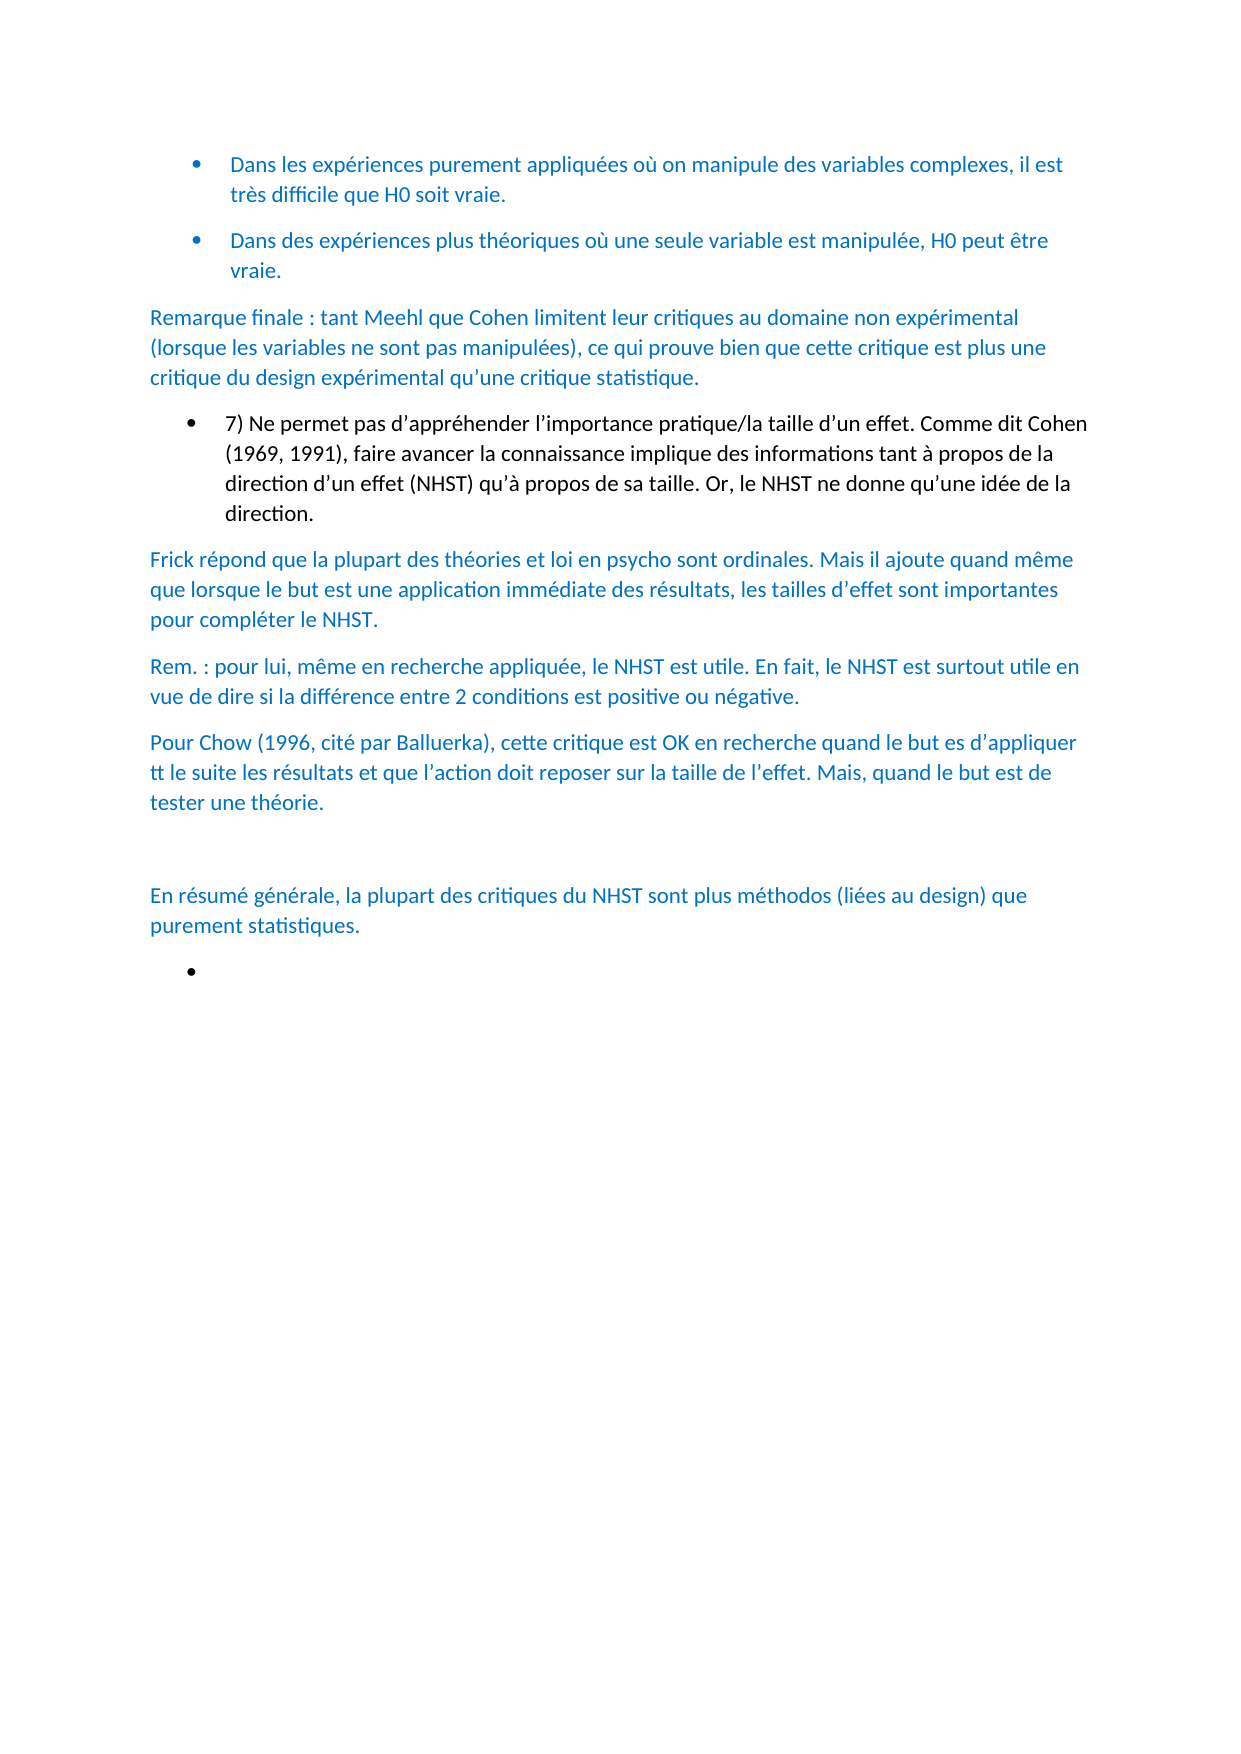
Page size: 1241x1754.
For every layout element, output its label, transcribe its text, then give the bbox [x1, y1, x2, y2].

text Frick répond que la plupart des théories et loi en psycho sont ordinales. Mais il ajoute quand même que lorsque le but est une application immédiate des résultats, les tailles d’effet sont importantes pour compléter le NHST. [150, 546, 1090, 633]
text En résumé générale, la plupart des critiques du NHST sont plus méthodos (liées au design) que purement statistiques. [150, 881, 1090, 939]
text Pour Chow (1996, cité par Balluerka), cette critique est OK en recherche quand le but es d’appliquer tt le suite les résultats et que l’action doit reposer sur la taille de l’effet. Mais, quand le but est de tester une théorie. [150, 728, 1090, 816]
list 7) Ne permet pas d’appréhender l’importance pratique/la taille d’un effet. Comme dit Cohen (1969, 1991), faire avancer la connaissance implique des informations tant à propos de la direction d’un effet (NHST) qu’à propos de sa taille. Or, le NHST ne donne qu’une idée de la direction. [187, 409, 1090, 527]
text Rem. : pour lui, même en recherche appliquée, le NHST est utile. En fait, le NHST est surtout utile en vue de dire si la différence entre 2 conditions est positive ou négative. [150, 652, 1090, 710]
list Dans les expériences purement appliquées où on manipule des variables complexes, il est très difficile que H0 soit vraie. [193, 150, 1090, 208]
text Remarque finale : tant Meehl que Cohen limitent leur critiques au domaine non expérimental (lorsque les variables ne sont pas manipulées), ce qui prouve bien que cette critique est plus une critique du design expérimental qu’une critique statistique. [150, 303, 1090, 391]
list Dans des expériences plus théoriques où une seule variable est manipulée, H0 peut être vraie. [193, 226, 1090, 284]
